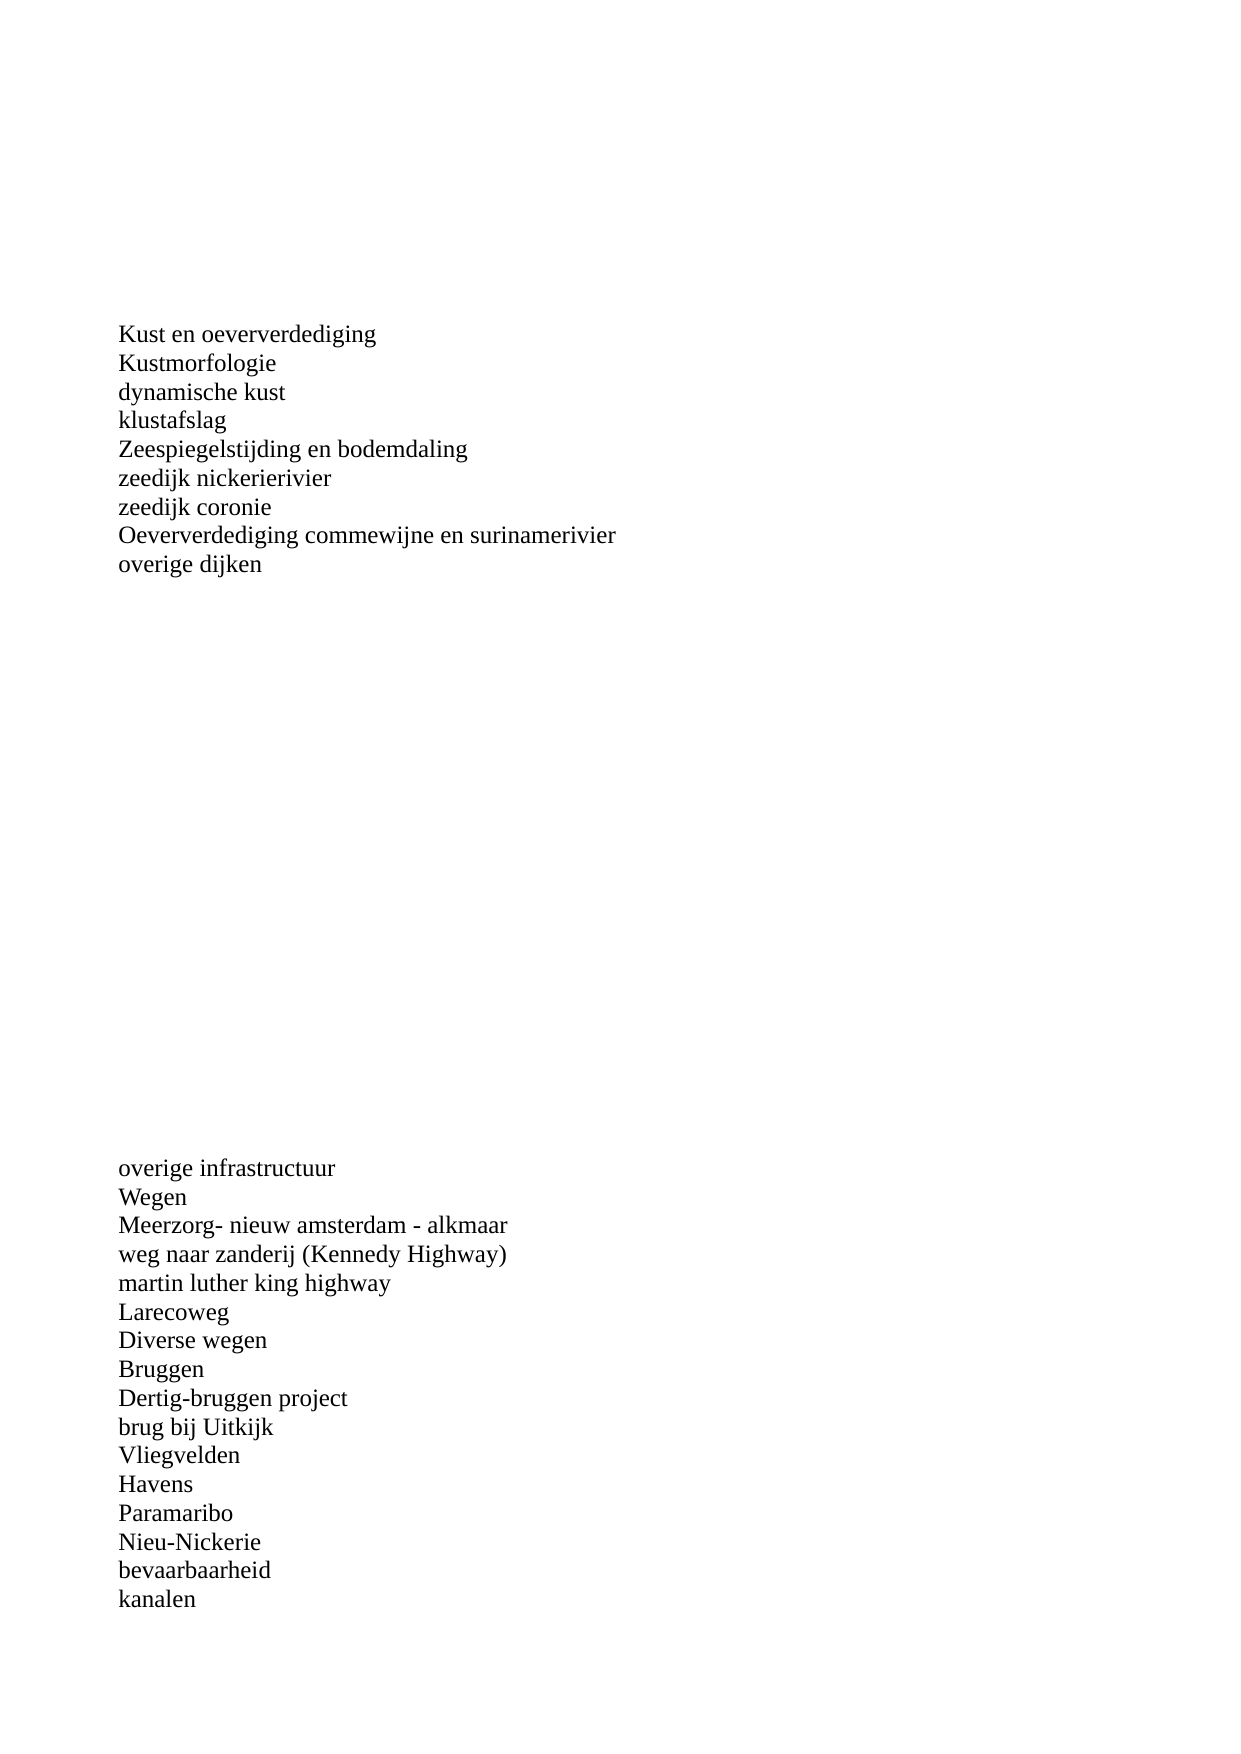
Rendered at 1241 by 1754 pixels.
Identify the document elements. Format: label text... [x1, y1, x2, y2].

text Meerzorg- nieuw amsterdam - alkmaar [118, 1211, 1122, 1239]
text brug bij Uitkijk [118, 1412, 1122, 1441]
text Oeververdediging commewijne en surinamerivier [118, 521, 1122, 549]
text Wegen [118, 1182, 1122, 1211]
text weg naar zanderij (Kennedy Highway) [118, 1239, 1122, 1268]
text Bruggen [118, 1354, 1122, 1383]
text zeedijk nickerierivier [118, 463, 1122, 492]
text Paramaribo [118, 1498, 1122, 1527]
text overige infrastructuur [118, 1153, 1122, 1182]
text Kust en oeververdediging [118, 319, 1122, 348]
text zeedijk coronie [118, 492, 1122, 521]
text Vliegvelden [118, 1441, 1122, 1469]
text Diverse wegen [118, 1326, 1122, 1354]
text Zeespiegelstijding en bodemdaling [118, 434, 1122, 463]
text martin luther king highway [118, 1268, 1122, 1297]
text dynamische kust [118, 377, 1122, 406]
text overige dijken [118, 549, 1122, 578]
text Nieu-Nickerie [118, 1527, 1122, 1556]
text klustafslag [118, 406, 1122, 434]
text Larecoweg [118, 1297, 1122, 1326]
text kanalen [118, 1584, 1122, 1613]
text Havens [118, 1469, 1122, 1498]
text Kustmorfologie [118, 348, 1122, 377]
text Dertig-bruggen project [118, 1383, 1122, 1412]
text bevaarbaarheid [118, 1556, 1122, 1584]
